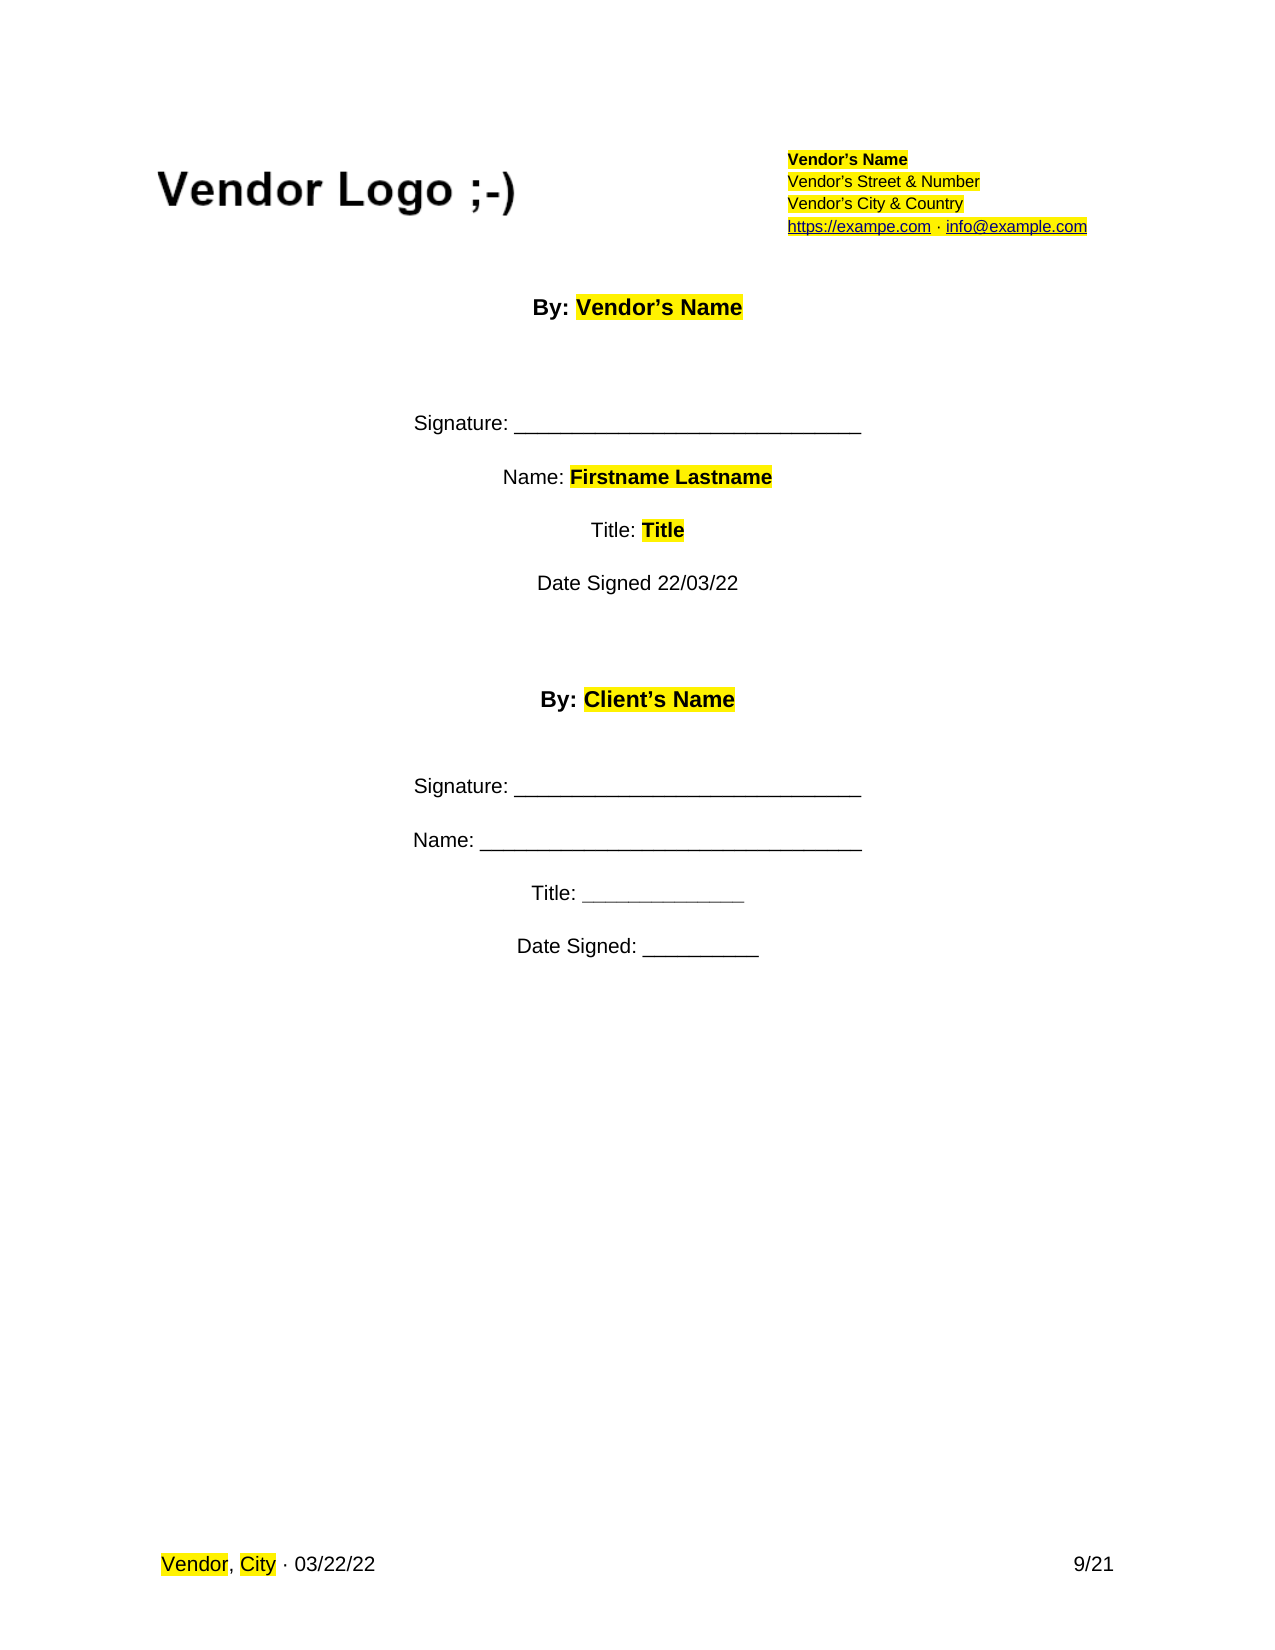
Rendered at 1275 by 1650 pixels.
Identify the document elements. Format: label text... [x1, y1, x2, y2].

text Date Signed: __________ [150, 935, 1125, 958]
text By: Client’s Name [150, 687, 1125, 712]
text By: Vendor’s Name [150, 294, 1125, 320]
text Date Signed 22/03/22 [150, 572, 1125, 595]
text Name: Firstname Lastname [150, 465, 1125, 488]
text Title: Title [150, 518, 1125, 542]
text Signature: ______________________________ [150, 412, 1125, 435]
text Title: ______________ [150, 881, 1125, 905]
text Signature: ______________________________ [150, 775, 1125, 798]
picture [157, 156, 519, 229]
text Name: _________________________________ [150, 828, 1125, 851]
